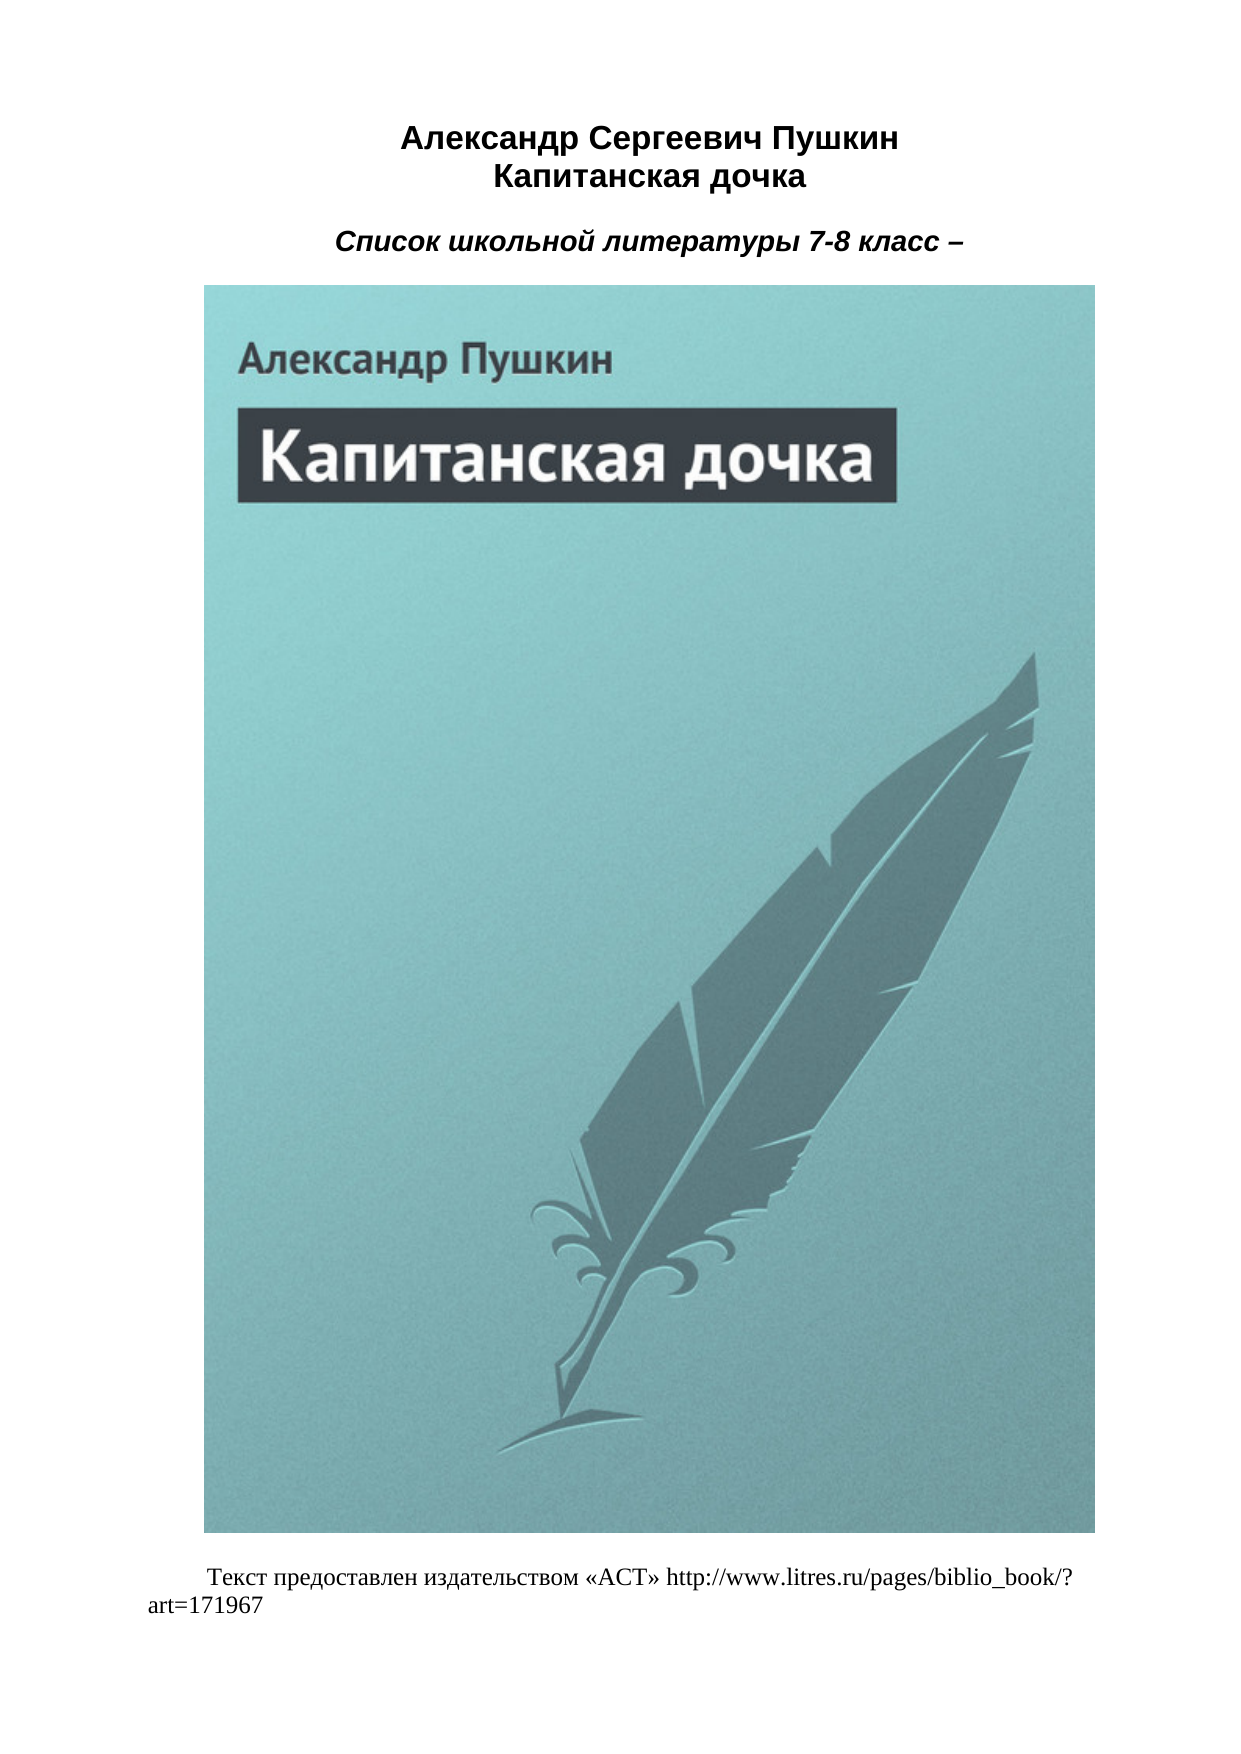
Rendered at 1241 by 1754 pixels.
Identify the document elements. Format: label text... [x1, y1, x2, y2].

text Текст предоставлен издательством «АСТ» http://www.litres.ru/pages/biblio_book/?art=171967 [148, 1562, 1152, 1619]
subtitle Список школьной литературы 7-8 класс – [148, 224, 1152, 257]
picture [204, 285, 1095, 1533]
subtitle Капитанская дочка [148, 157, 1152, 195]
subtitle Александр Сергеевич Пушкин [148, 118, 1152, 157]
